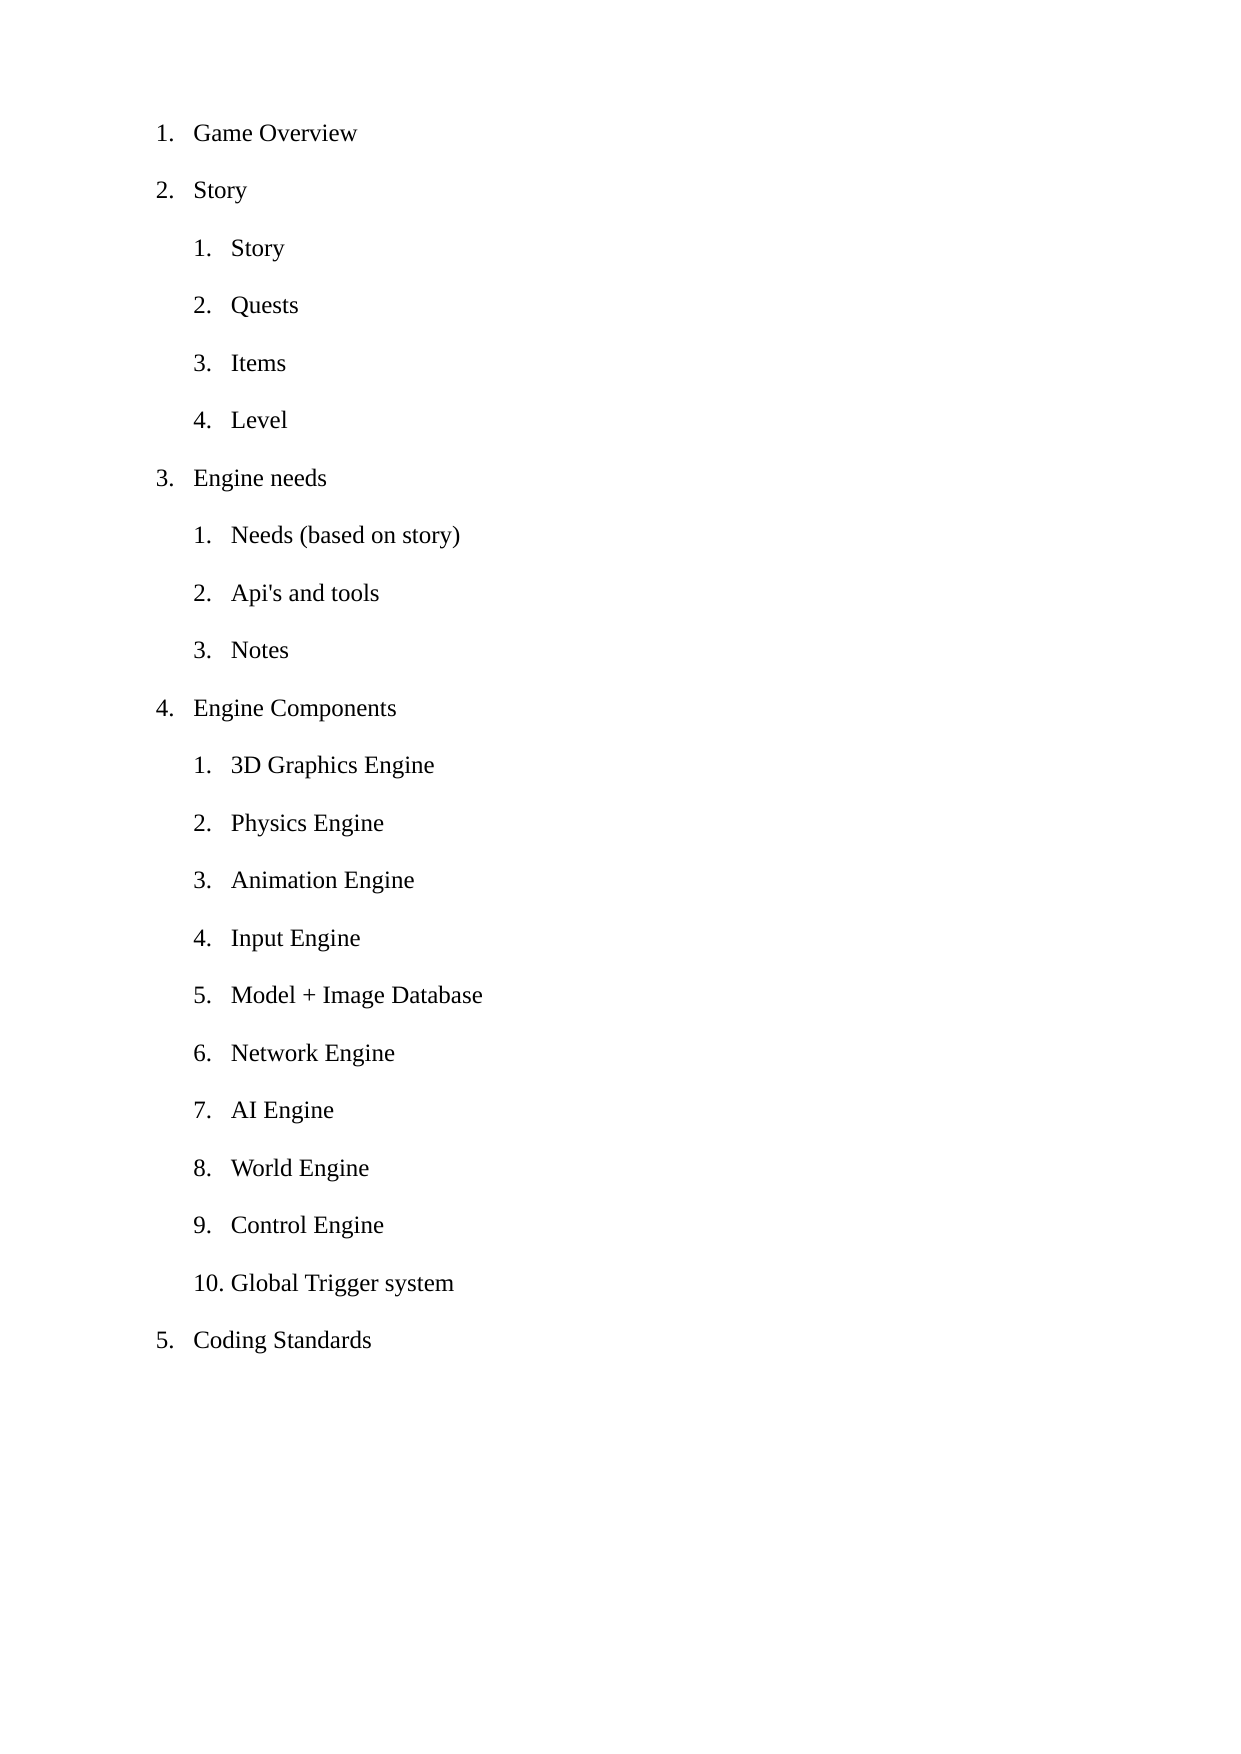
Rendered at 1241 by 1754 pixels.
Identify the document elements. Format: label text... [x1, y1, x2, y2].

list Engine needs [156, 463, 1122, 521]
list Model + Image Database [193, 981, 1122, 1038]
list 3D Graphics Engine [193, 751, 1122, 808]
list Animation Engine [193, 866, 1122, 923]
list Coding Standards [156, 1326, 1122, 1354]
list Story [156, 176, 1122, 233]
list Notes [193, 636, 1122, 693]
list Items [193, 348, 1122, 406]
list Network Engine [193, 1038, 1122, 1096]
list Input Engine [193, 923, 1122, 981]
list Needs (based on story) [193, 521, 1122, 578]
list Engine Components [156, 693, 1122, 751]
list Game Overview [156, 118, 1122, 176]
list Level [193, 406, 1122, 463]
list Story [193, 233, 1122, 291]
list Control Engine [193, 1211, 1122, 1268]
list World Engine [193, 1153, 1122, 1211]
list Physics Engine [193, 808, 1122, 866]
list Quests [193, 291, 1122, 348]
list Api's and tools [193, 578, 1122, 636]
list Global Trigger system [193, 1268, 1122, 1326]
list AI Engine [193, 1096, 1122, 1153]
